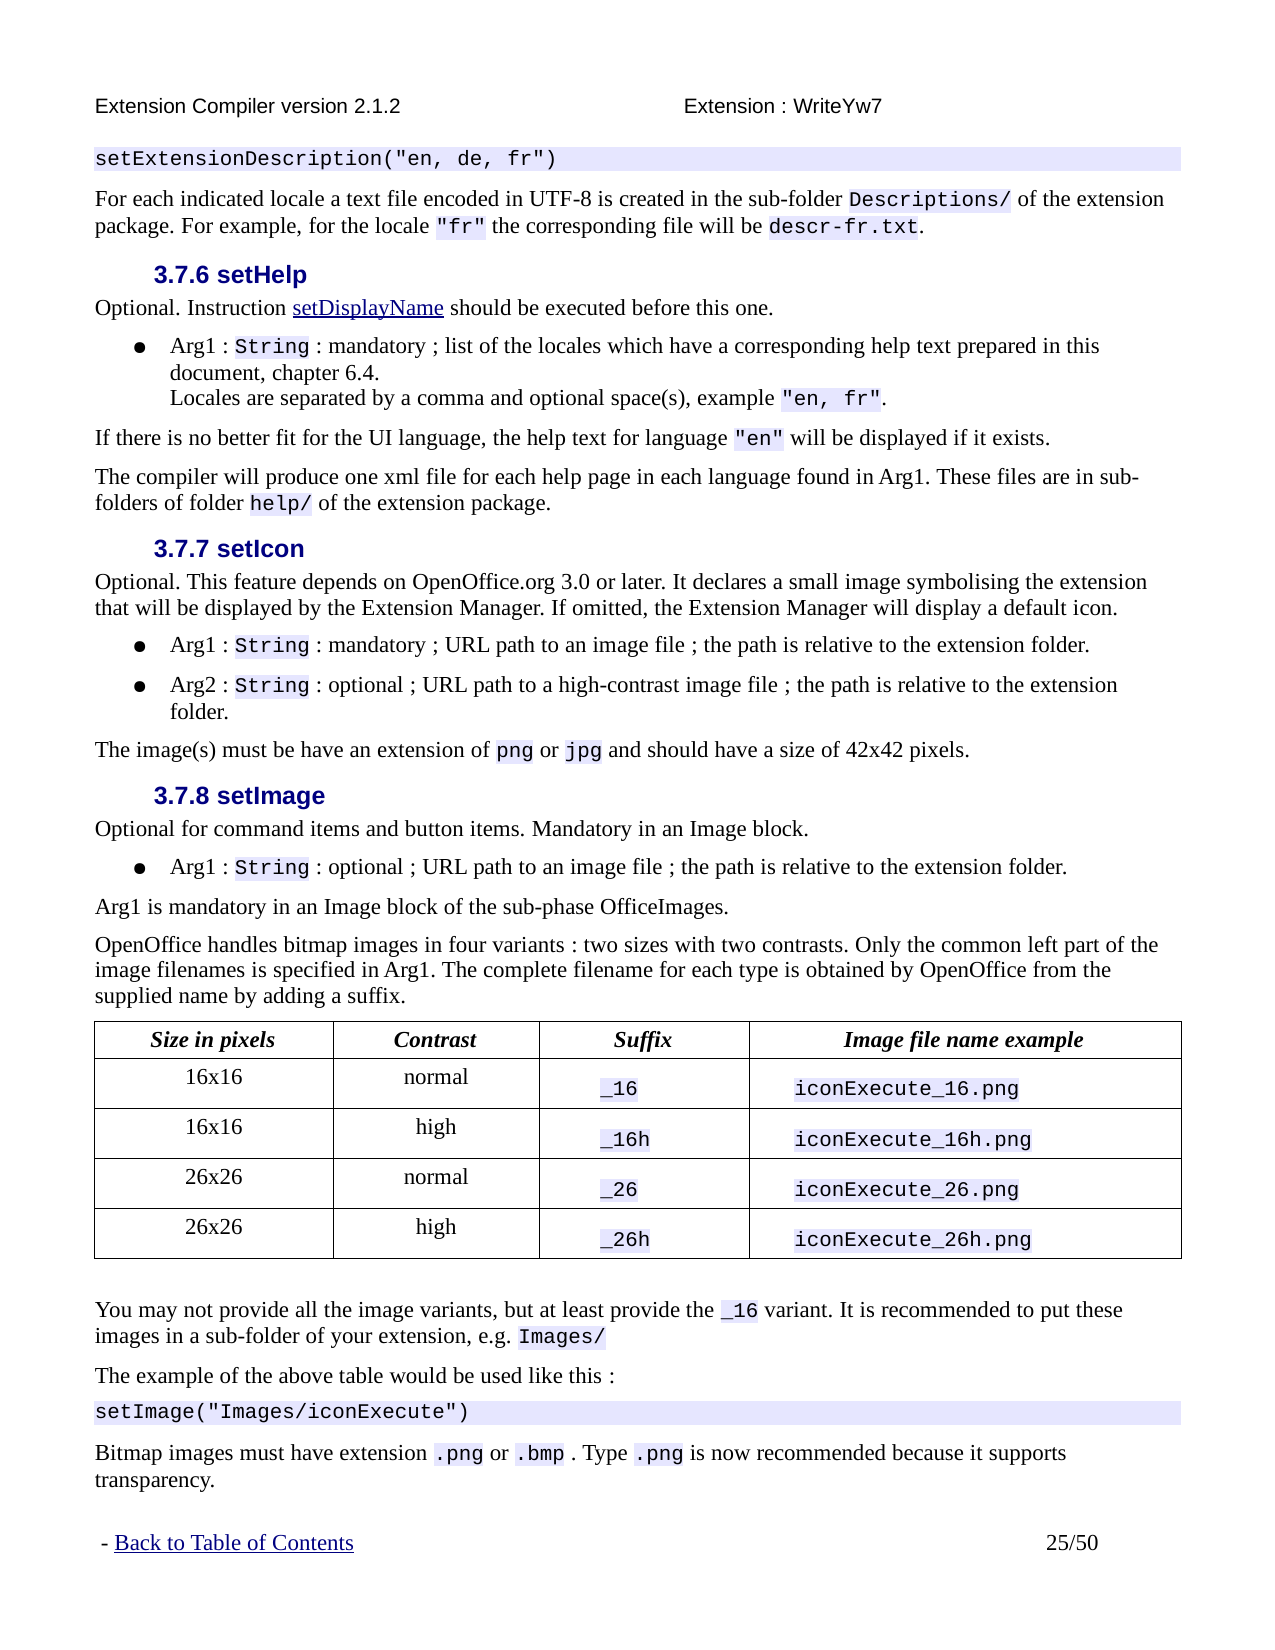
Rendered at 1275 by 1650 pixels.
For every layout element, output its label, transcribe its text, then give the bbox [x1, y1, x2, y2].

table_cell _16 [540, 1059, 749, 1108]
text Optional for command items and button items. Mandatory in an Image block. [94, 816, 1181, 842]
table_cell high [334, 1209, 539, 1258]
table_cell _26 [540, 1159, 749, 1208]
table_cell 26x26 [95, 1209, 333, 1258]
table_cell iconExecute_16.png [750, 1059, 1181, 1108]
text If there is no better fit for the UI language, the help text for language "en" will be displayed if it exists. [94, 424, 1181, 451]
table_header Suffix [540, 1022, 749, 1058]
table_cell _26h [540, 1209, 749, 1258]
subtitle setImage [153, 782, 1181, 810]
table_cell iconExecute_26.png [750, 1159, 1181, 1208]
text The image(s) must be have an extension of png or jpg and should have a size of 42x42 pixels. [94, 737, 1181, 764]
list Arg2 : String : optional ; URL path to a high-contrast image file ; the path is relative to the extension folder. [132, 672, 1181, 724]
subtitle setIcon [153, 535, 1181, 563]
text Optional. This feature depends on OpenOffice.org 3.0 or later. It declares a small image symbolising the extension that will be displayed by the Extension Manager. If omitted, the Extension Manager will display a default icon. [94, 569, 1181, 620]
text The example of the above table would be used like this : [94, 1363, 1181, 1388]
subtitle setHelp [153, 261, 1181, 288]
table_cell normal [334, 1059, 539, 1108]
text Optional. Instruction setDisplayName should be executed before this one. [94, 294, 1181, 320]
table_header Contrast [334, 1022, 539, 1058]
table_cell 16x16 [95, 1109, 333, 1158]
table_header Image file name example [750, 1022, 1181, 1058]
table_header Size in pixels [95, 1022, 333, 1058]
text For each indicated locale a text file encoded in UTF-8 is created in the sub-folder Descriptions/ of the extension package. For example, for the locale "fr" the corresponding file will be descr-fr.txt. [94, 186, 1181, 240]
list Arg1 : String : mandatory ; URL path to an image file ; the path is relative to the extension folder. [132, 632, 1181, 659]
text Bitmap images must have extension .png or .bmp . Type .png is now recommended because it supports transparency. [94, 1439, 1181, 1492]
text setExtensionDescription("en, de, fr") [94, 147, 1181, 171]
table_cell high [334, 1109, 539, 1158]
table_cell normal [334, 1159, 539, 1208]
table_cell 16x16 [95, 1059, 333, 1108]
text The compiler will produce one xml file for each help page in each language found in Arg1. These files are in sub-folders of folder help/ of the extension package. [94, 464, 1181, 516]
text OpenOffice handles bitmap images in four variants : two sizes with two contrasts. Only the common left part of the image filenames is specified in Arg1. The complete filename for each type is obtained by OpenOffice from the supplied name by adding a suffix. [94, 932, 1181, 1008]
table_cell _16h [540, 1109, 749, 1158]
text Arg1 is mandatory in an Image block of the sub-phase OfficeImages. [94, 894, 1181, 919]
list Arg1 : String : mandatory ; list of the locales which have a corresponding help text prepared in this document, chapter 6.4. Locales are separated by a comma and optional space(s), example "en, fr". [132, 332, 1181, 412]
text setImage("Images/iconExecute") [94, 1401, 1181, 1425]
table_cell iconExecute_16h.png [750, 1109, 1181, 1158]
table_cell iconExecute_26h.png [750, 1209, 1181, 1258]
list Arg1 : String : optional ; URL path to an image file ; the path is relative to the extension folder. [132, 854, 1181, 881]
text You may not provide all the image variants, but at least provide the _16 variant. It is recommended to put these images in a sub-folder of your extension, e.g. Images/ [94, 1296, 1181, 1350]
table_cell 26x26 [95, 1159, 333, 1208]
